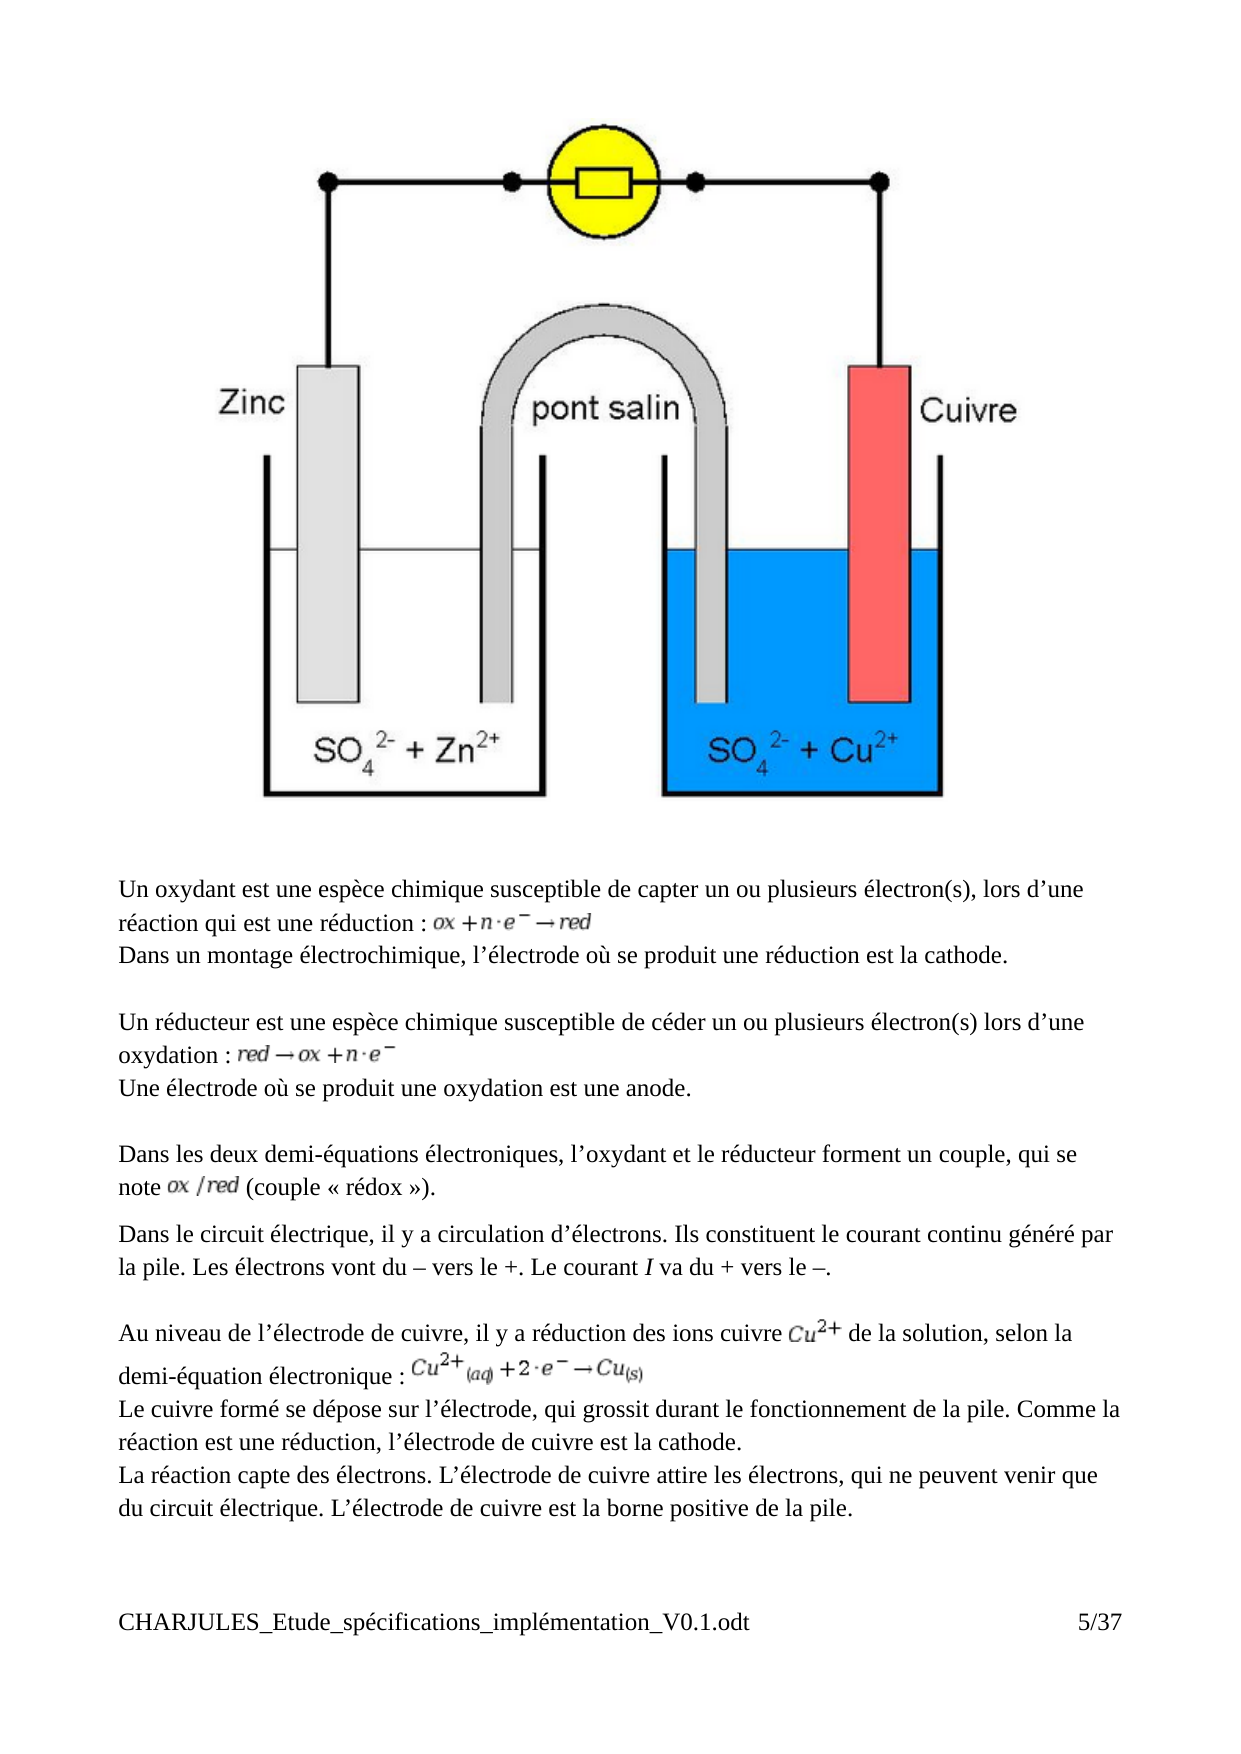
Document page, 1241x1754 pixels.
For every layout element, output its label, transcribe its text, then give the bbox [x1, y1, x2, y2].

picture [237, 1045, 396, 1063]
picture [167, 1176, 240, 1196]
picture [178, 118, 1062, 823]
picture [411, 1351, 643, 1385]
text Dans le circuit électrique, il y a circulation d’électrons. Ils constituent le courant continu généré par la pile. Les électrons vont du – vers le +. Le courant I va du + vers le –. Au niveau de l’électrode de cuivre, il y a réduction des ions cuivre de la solution, selon la demi-équation électronique : Le cuivre formé se dépose sur l’électrode, qui grossit durant le fonctionnement de la pile. Comme la réaction est une réduction, l’électrode de cuivre est la cathode. La réaction capte des électrons. L’électrode de cuivre attire les électrons, qui ne peuvent venir que du circuit électrique. L’électrode de cuivre est la borne positive de la pile. [118, 1219, 1122, 1555]
text Un oxydant est une espèce chimique susceptible de capter un ou plusieurs électron(s), lors d’une réaction qui est une réduction : Dans un montage électrochimique, l’électrode où se produit une réduction est la cathode. Un réducteur est une espèce chimique susceptible de céder un ou plusieurs électron(s) lors d’une oxydation : Une électrode où se produit une oxydation est une anode. Dans les deux demi-équations électroniques, l’oxydant et le réducteur forment un couple, qui se note (couple « rédox »). [118, 874, 1122, 1201]
picture [788, 1318, 842, 1342]
picture [433, 913, 592, 931]
